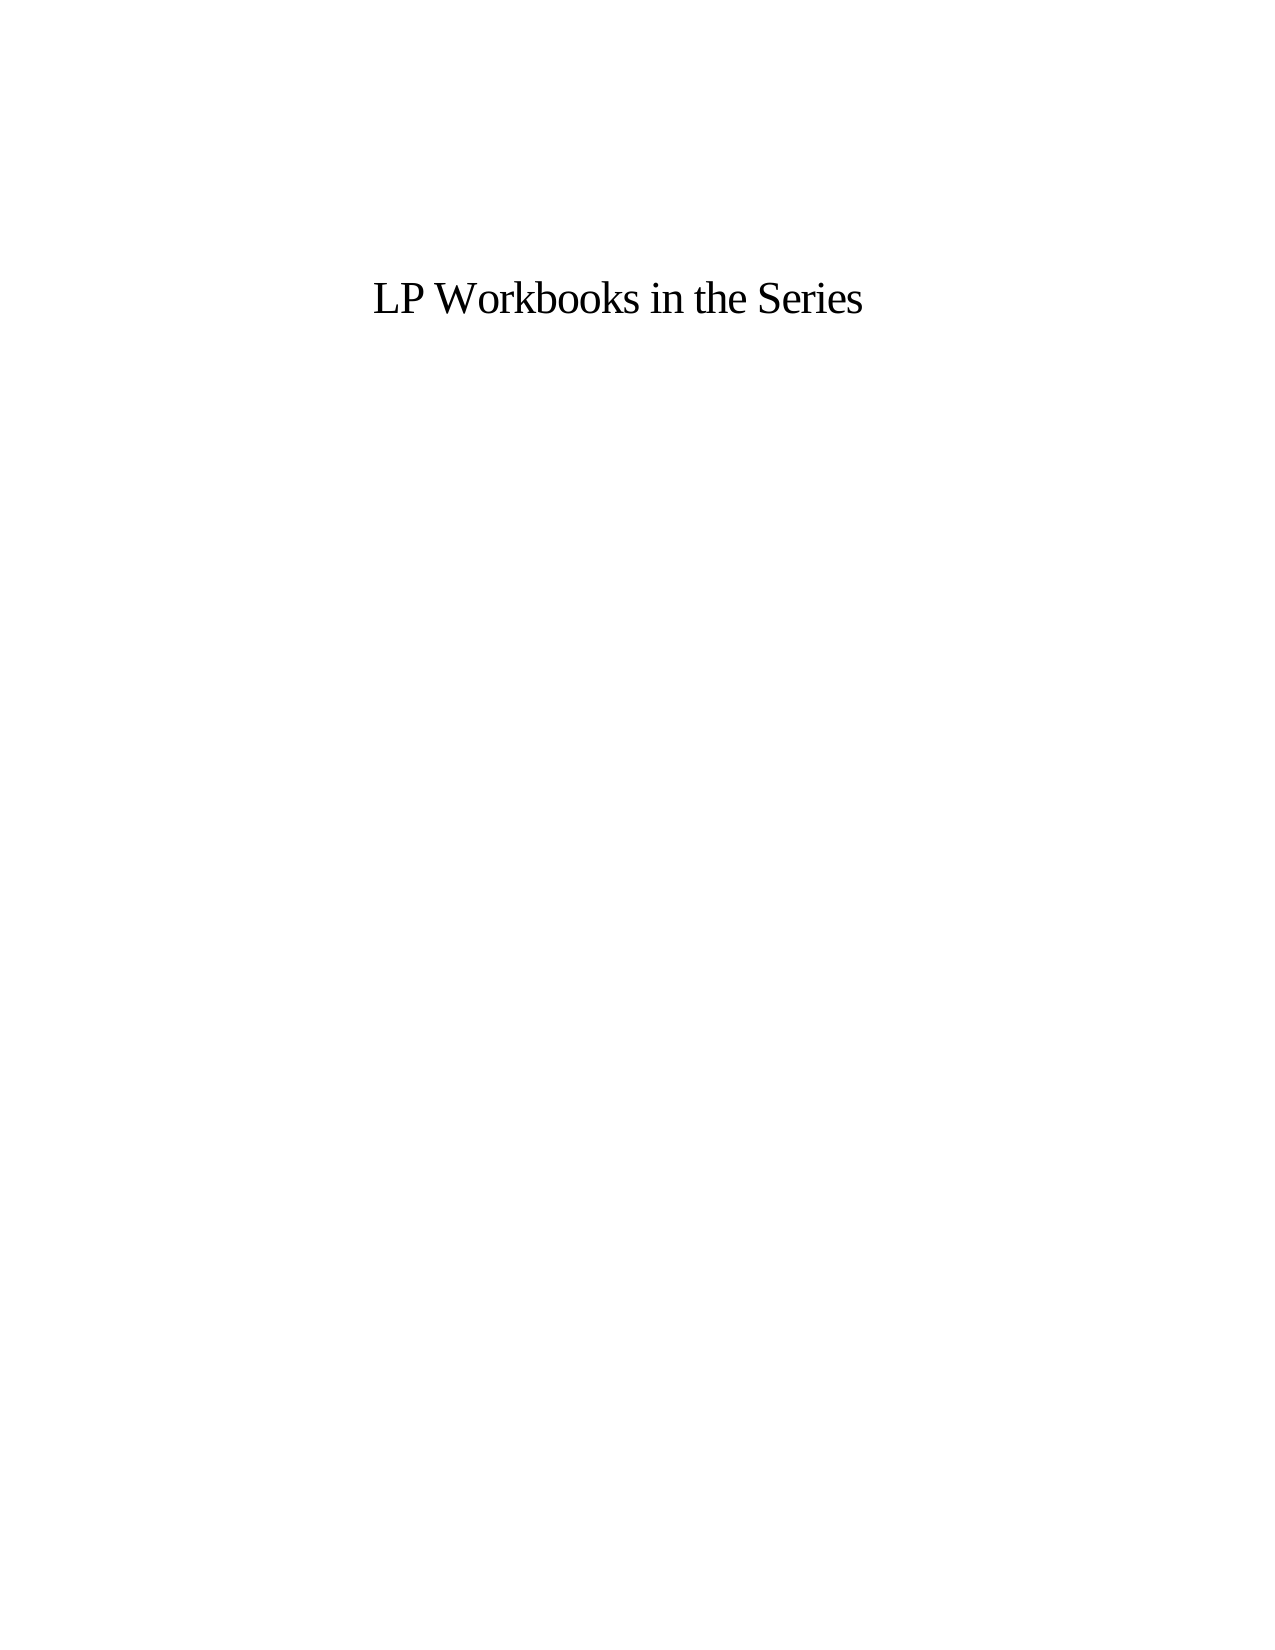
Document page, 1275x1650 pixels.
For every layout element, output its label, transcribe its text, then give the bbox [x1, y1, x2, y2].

subtitle LP Workbooks in the Series [150, 151, 1087, 323]
